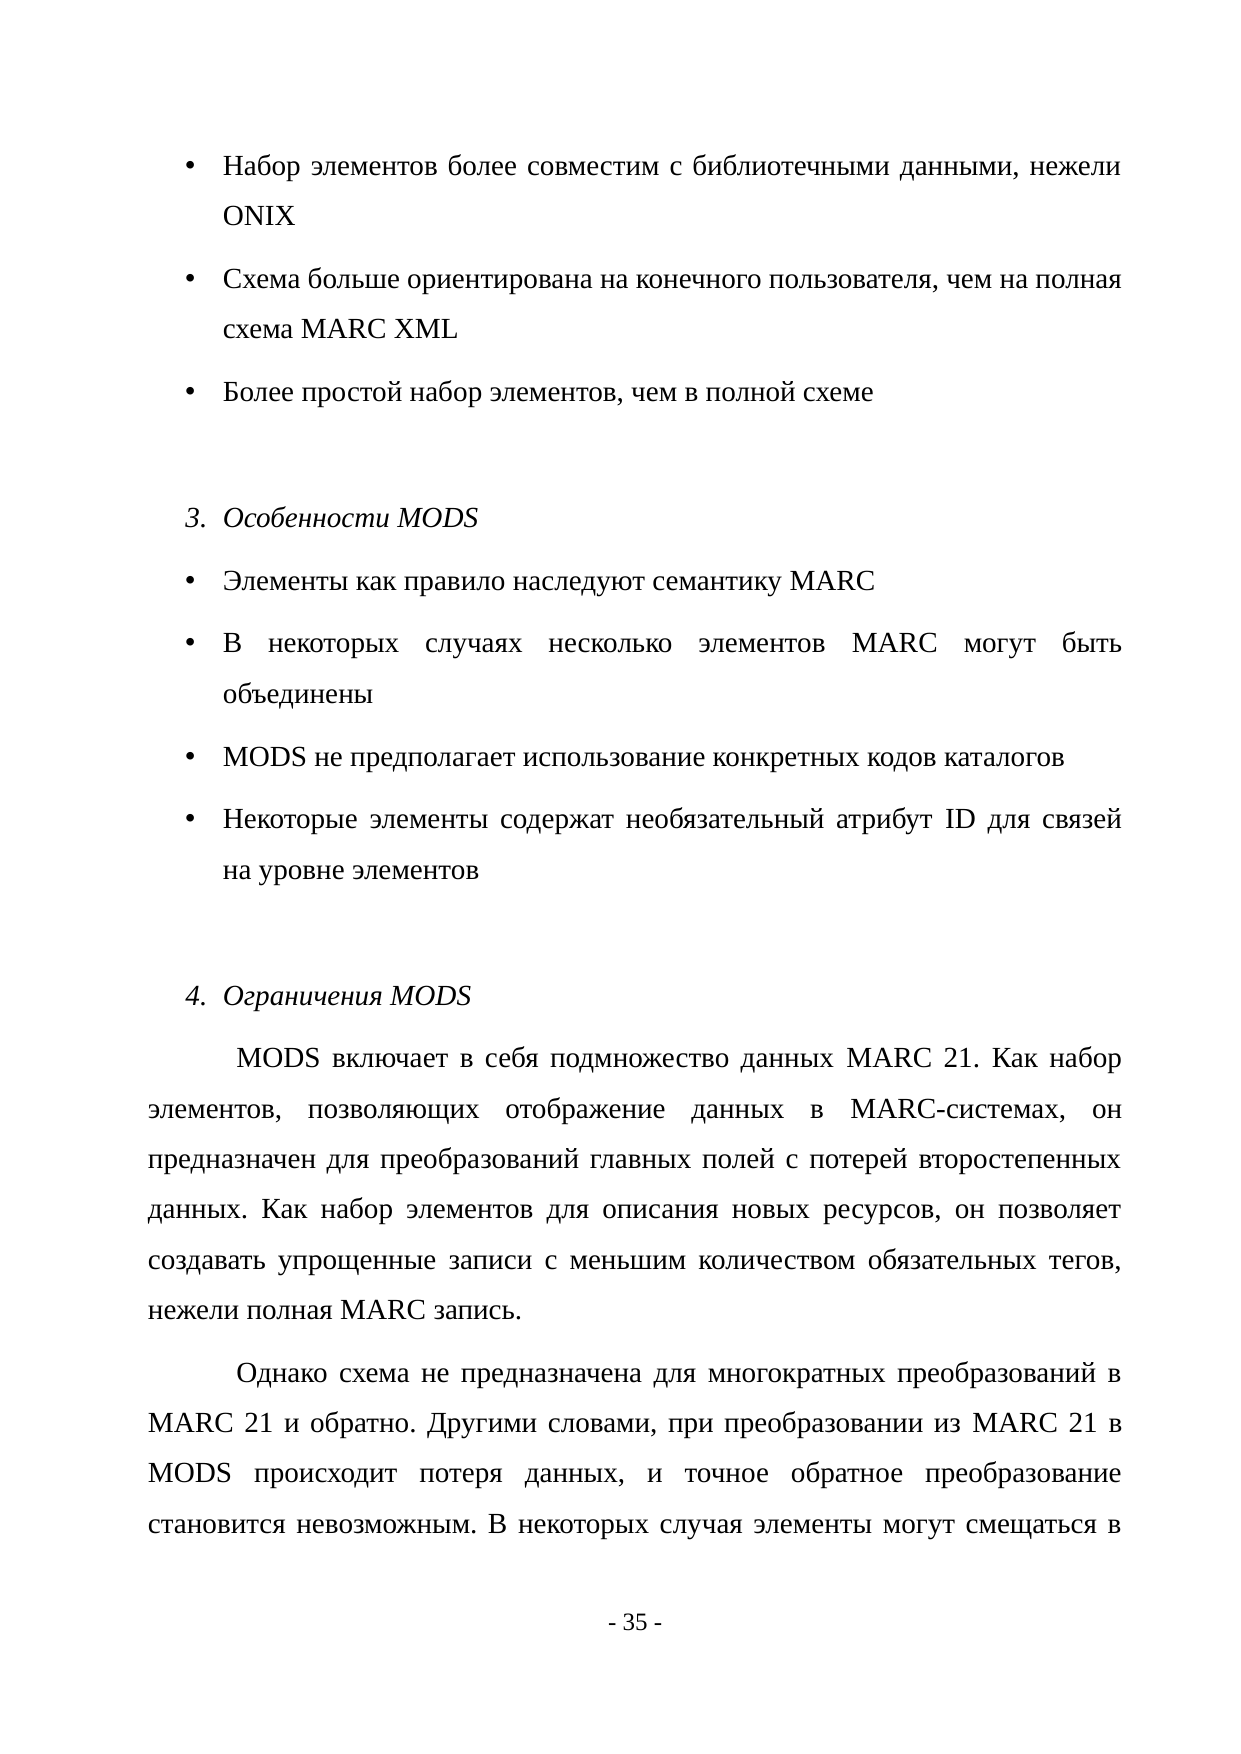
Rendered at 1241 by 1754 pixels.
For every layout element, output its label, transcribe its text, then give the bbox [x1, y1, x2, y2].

list Некоторые элементы содержат необязательный атрибут ID для связей на уровне элементов [185, 802, 1122, 886]
text Однако схема не предназначена для многократных преобразований в MARC 21 и обратно. Другими словами, при преобразовании из MARC 21 в MODS происходит потеря данных, и точное обратное преобразование становится невозможным. В некоторых случая элементы могут смещаться в [148, 1355, 1122, 1539]
list Ограничения MODS [185, 978, 1122, 1011]
list Элементы как правило наследуют семантику MARC [185, 563, 1122, 596]
list Набор элементов более совместим с библиотечными данными, нежели ONIX [185, 148, 1122, 232]
list Особенности MODS [185, 500, 1122, 533]
list MODS не предполагает использование конкретных кодов каталогов [185, 739, 1122, 772]
list Схема больше ориентирована на конечного пользователя, чем на полная схема MARC XML [185, 261, 1122, 345]
list Более простой набор элементов, чем в полной схеме [185, 374, 1122, 408]
text MODS включает в себя подмножество данных MARC 21. Как набор элементов, позволяющих отображение данных в MARC-системах, он предназначен для преобразований главных полей с потерей второстепенных данных. Как набор элементов для описания новых ресурсов, он позволяет создавать упрощенные записи с меньшим количеством обязательных тегов, нежели полная MARC запись. [148, 1041, 1122, 1326]
list В некоторых случаях несколько элементов MARC могут быть объединены [185, 626, 1122, 709]
